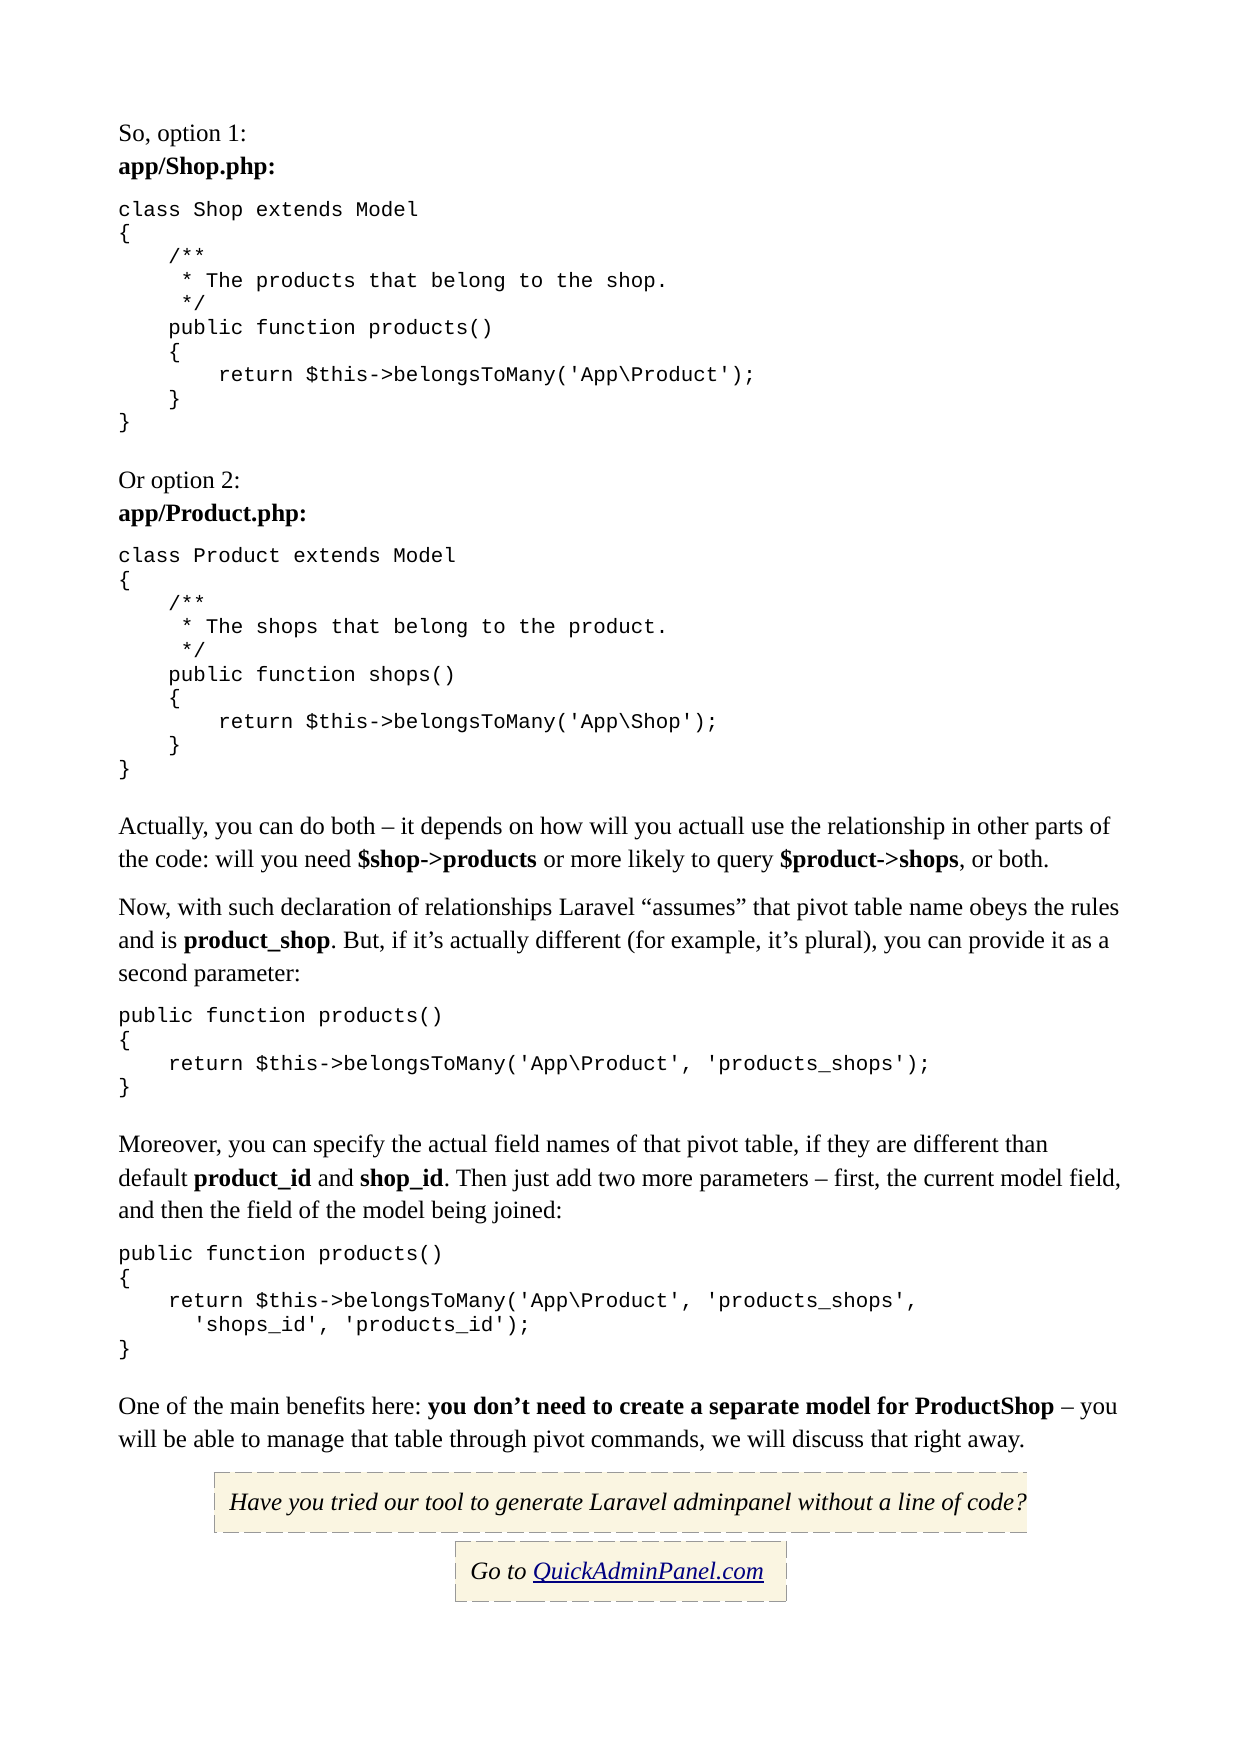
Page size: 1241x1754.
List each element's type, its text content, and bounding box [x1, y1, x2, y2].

text Have you tried our tool to generate Laravel adminpanel without a line of code? Go to QuickAdminPanel.com [118, 1472, 1122, 1601]
text So, option 1: app/Shop.php: [118, 118, 1122, 180]
text return $this->belongsToMany('App\Shop'); [118, 711, 1122, 734]
text 'shops_id', 'products_id'); [118, 1314, 1122, 1338]
text /** [118, 593, 1122, 616]
text public function products() [118, 1006, 1122, 1029]
text Now, with such declaration of relationships Laravel “assumes” that pivot table name obeys the rules and is product_shop. But, if it’s actually different (for example, it’s plural), you can provide it as a second parameter: [118, 892, 1122, 987]
text class Shop extends Model [118, 199, 1122, 222]
text } [118, 734, 1122, 758]
text { [118, 222, 1122, 246]
text /** [118, 246, 1122, 270]
text } [118, 1076, 1122, 1100]
text class Product extends Model [118, 545, 1122, 569]
text */ [118, 293, 1122, 317]
text Actually, you can do both – it depends on how will you actuall use the relationship in other parts of the code: will you need $shop->products or more likely to query $product->shops, or both. [118, 811, 1122, 873]
text */ [118, 640, 1122, 663]
text Or option 2: app/Product.php: [118, 465, 1122, 526]
text } [118, 412, 1122, 435]
text } [118, 1338, 1122, 1361]
text * The products that belong to the shop. [118, 270, 1122, 293]
text } [118, 758, 1122, 782]
text { [118, 569, 1122, 593]
text * The shops that belong to the product. [118, 616, 1122, 640]
text } [118, 388, 1122, 412]
text public function products() [118, 317, 1122, 341]
text return $this->belongsToMany('App\Product'); [118, 364, 1122, 388]
text { [118, 341, 1122, 364]
text public function products() [118, 1243, 1122, 1267]
text { [118, 687, 1122, 711]
text return $this->belongsToMany('App\Product', 'products_shops'); [118, 1053, 1122, 1076]
text return $this->belongsToMany('App\Product', 'products_shops', [118, 1291, 1122, 1314]
text Moreover, you can specify the actual field names of that pivot table, if they are different than default product_id and shop_id. Then just add two more parameters – first, the current model field, and then the field of the model being joined: [118, 1129, 1122, 1224]
text public function shops() [118, 663, 1122, 687]
text { [118, 1267, 1122, 1291]
text { [118, 1029, 1122, 1053]
text One of the main benefits here: you don’t need to create a separate model for ProductShop – you will be able to manage that table through pivot commands, we will discuss that right away. [118, 1391, 1122, 1453]
